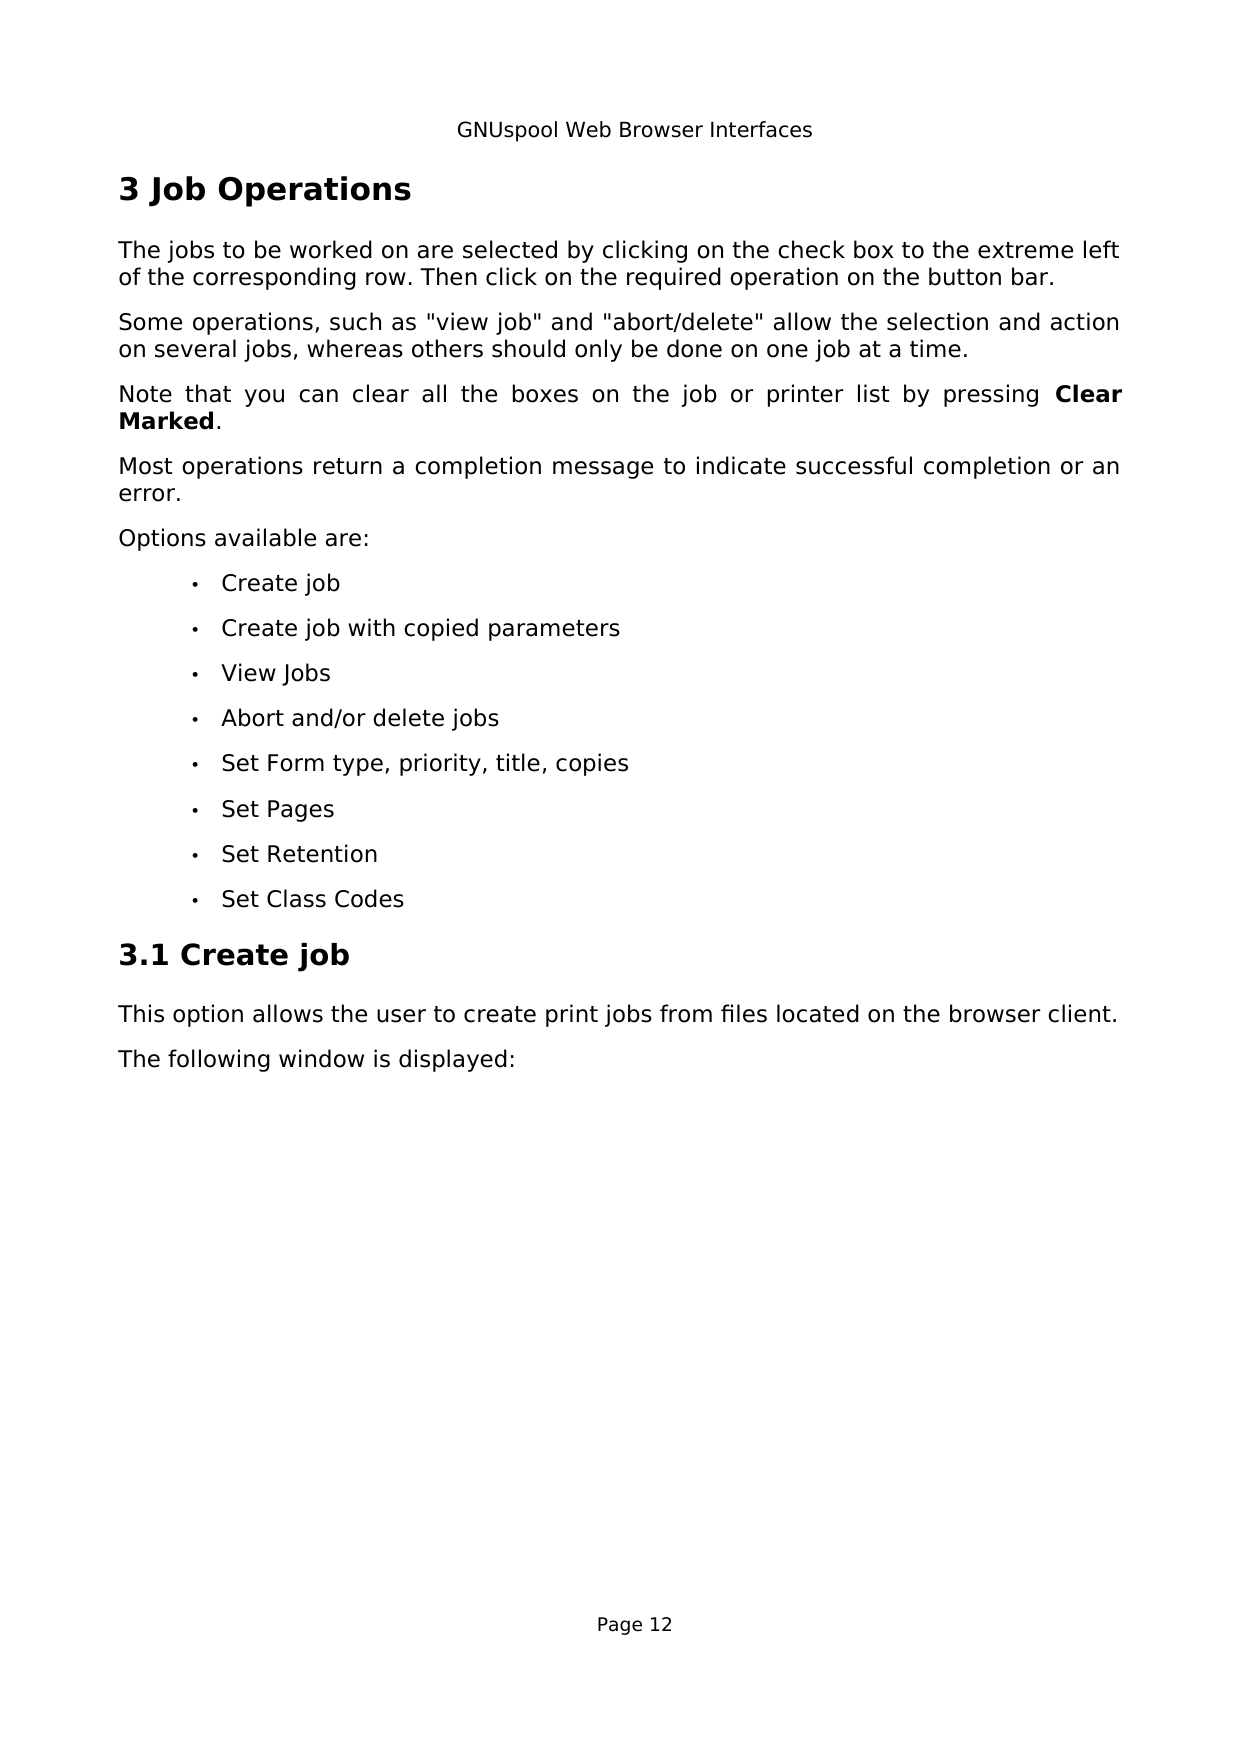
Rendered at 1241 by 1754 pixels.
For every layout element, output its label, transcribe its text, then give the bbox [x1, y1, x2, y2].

list View Jobs [192, 660, 1122, 687]
text The following window is displayed: [118, 1047, 1122, 1073]
list Create job [192, 570, 1122, 597]
list Set Class Codes [192, 886, 1122, 913]
list Set Pages [192, 796, 1122, 822]
text Options available are: [118, 525, 1122, 552]
list Set Form type, priority, title, copies [192, 751, 1122, 777]
list Abort and/or delete jobs [192, 706, 1122, 732]
text This option allows the user to create print jobs from files located on the browser client. [118, 1001, 1122, 1028]
subtitle Job Operations [118, 172, 1122, 208]
list Create job with copied parameters [192, 615, 1122, 642]
text Most operations return a completion message to indicate successful completion or an error. [118, 453, 1122, 507]
subtitle Create job [118, 938, 1122, 972]
list Set Retention [192, 841, 1122, 868]
text The jobs to be worked on are selected by clicking on the check box to the extreme left of the corresponding row. Then click on the required operation on the button bar. [118, 238, 1122, 291]
text Note that you can clear all the boxes on the job or printer list by pressing Clear Marked. [118, 381, 1122, 435]
text Some operations, such as "view job" and "abort/delete" allow the selection and action on several jobs, whereas others should only be done on one job at a time. [118, 309, 1122, 363]
